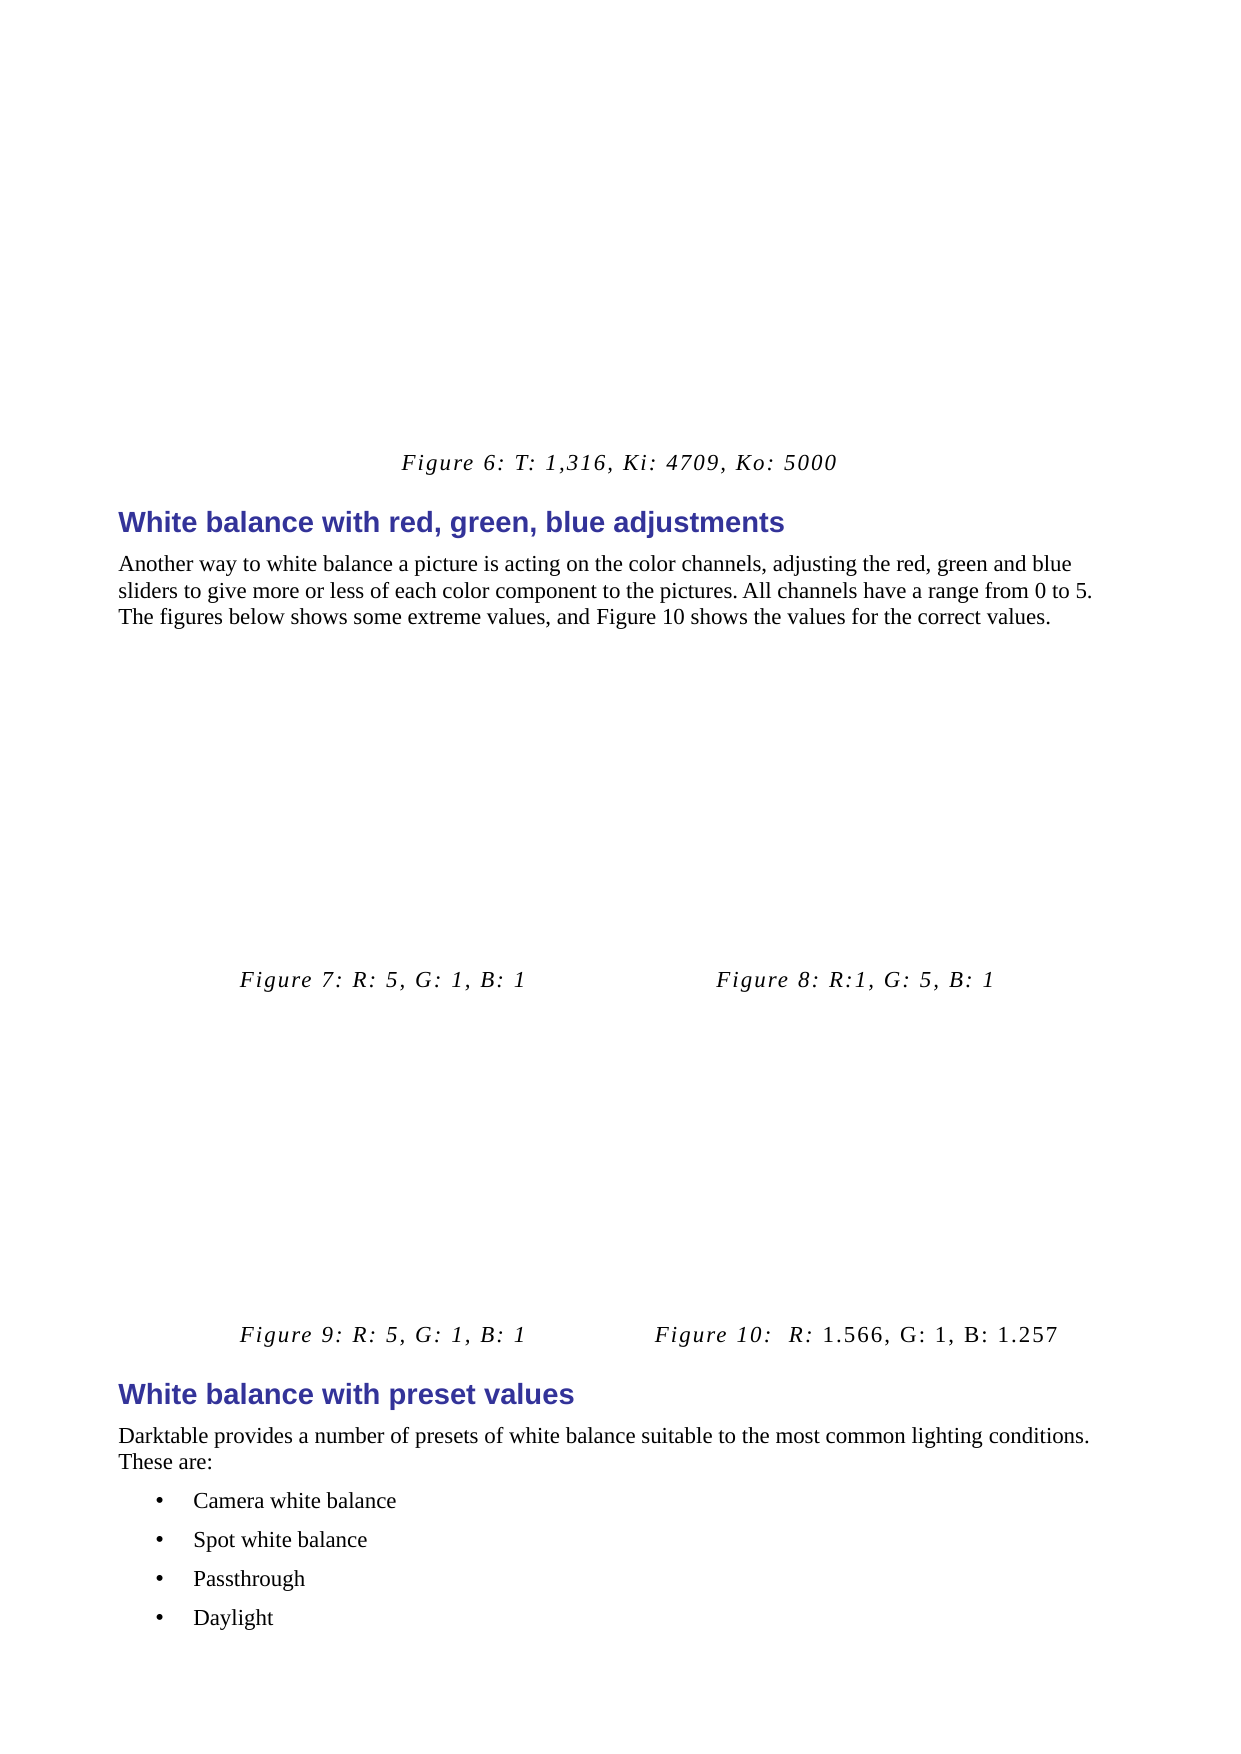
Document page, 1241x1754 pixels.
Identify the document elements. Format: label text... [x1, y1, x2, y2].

subtitle [650, 642, 1063, 654]
text Figure 7: R: 5, G: 1, B: 1 [177, 654, 590, 993]
text Darktable provides a number of presets of white balance suitable to the most common lighting conditions. These are: [118, 1422, 1122, 1475]
list Passthrough [156, 1565, 1122, 1591]
text Figure 6: T: 1,316, Ki: 4709, Ko: 5000 [357, 137, 883, 475]
subtitle White balance with preset values [118, 666, 1122, 1410]
subtitle White balance with red, green, blue adjustments [118, 118, 1122, 538]
subtitle [177, 642, 590, 654]
list Spot white balance [156, 1526, 1122, 1552]
text Figure 10: R: 1.566, G: 1, B: 1.257 [650, 1008, 1063, 1347]
list Daylight [156, 1604, 1122, 1630]
list Camera white balance [156, 1487, 1122, 1513]
text Figure 8: R:1, G: 5, B: 1 [650, 654, 1063, 993]
text Another way to white balance a picture is acting on the color channels, adjusting the red, green and blue sliders to give more or less of each color component to the pictures. All channels have a range from 0 to 5. The figures below shows some extreme values, and Figure 10 shows the values for the correct values. [118, 550, 1122, 629]
text Figure 9: R: 5, G: 1, B: 1 [177, 1008, 590, 1347]
